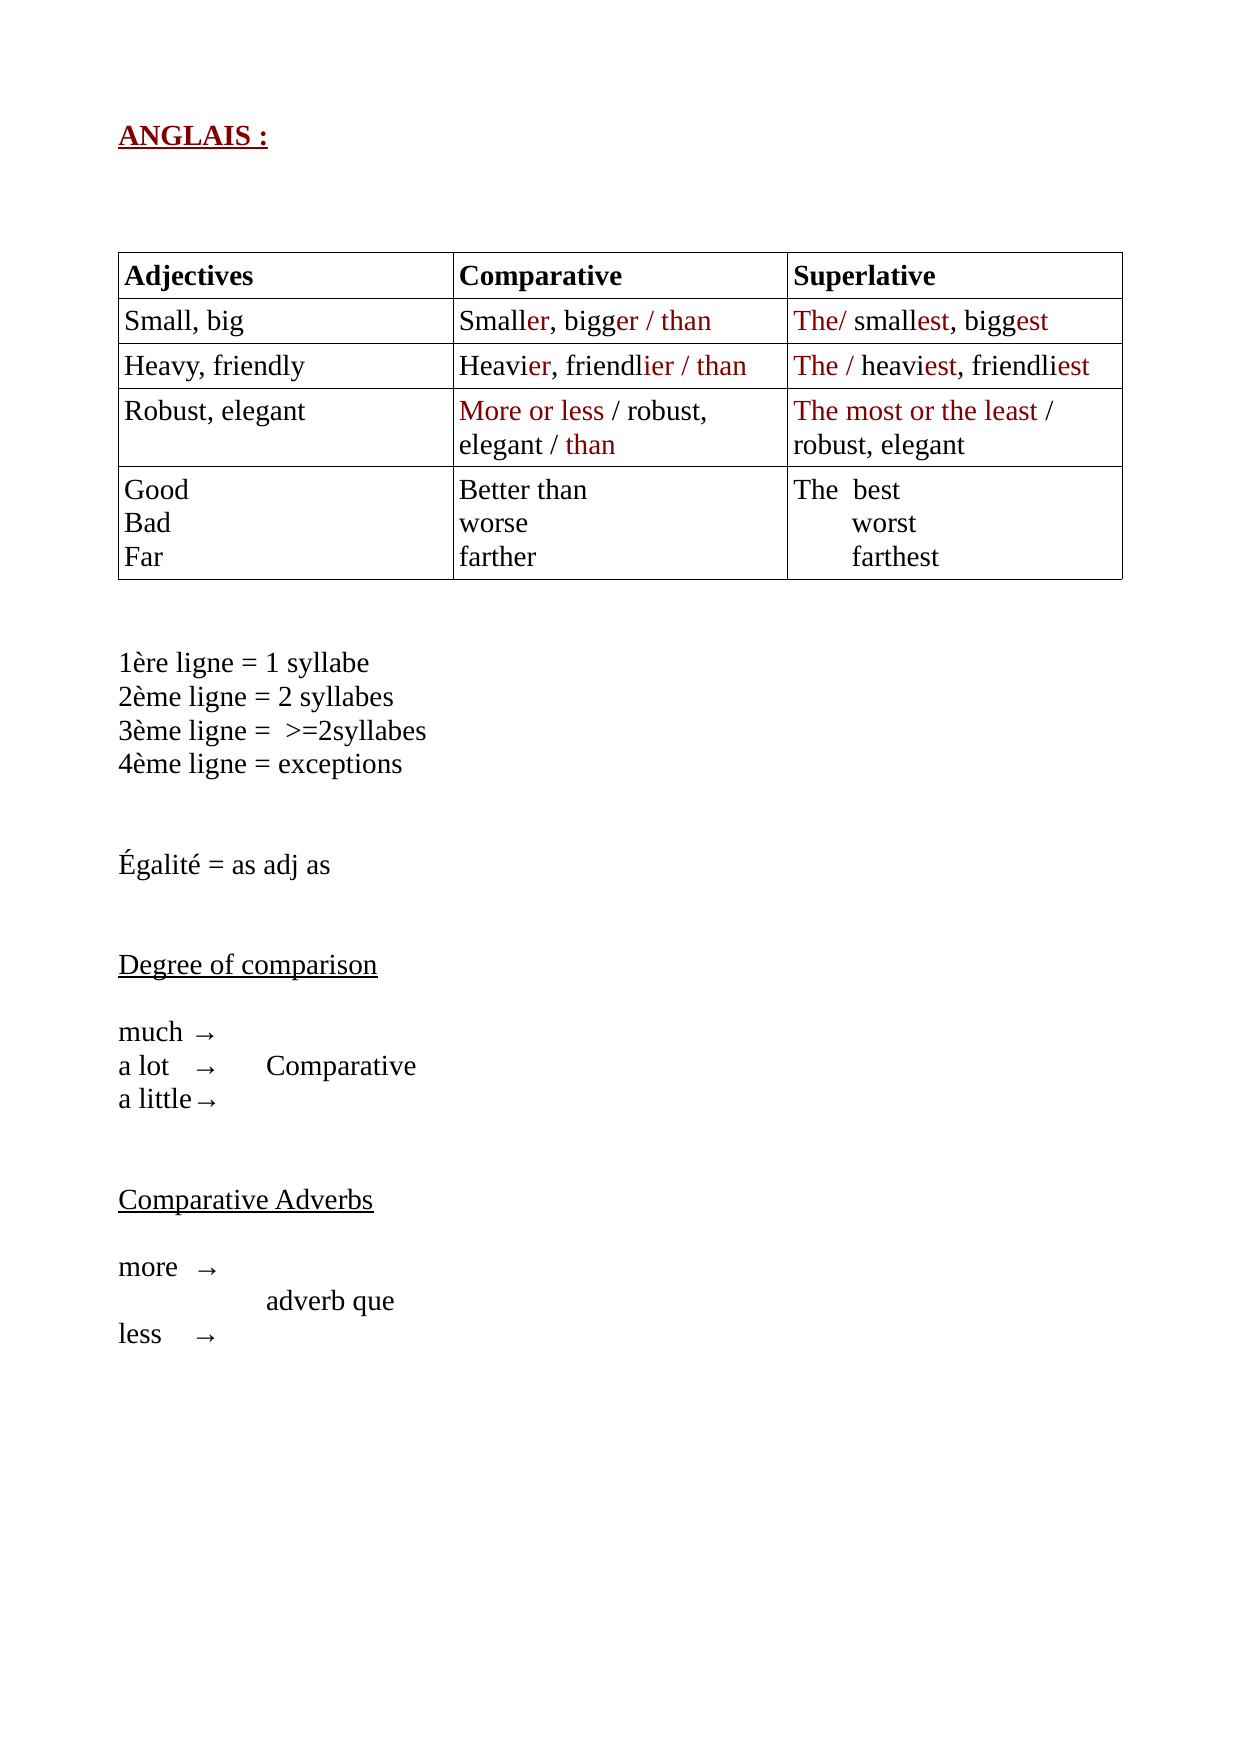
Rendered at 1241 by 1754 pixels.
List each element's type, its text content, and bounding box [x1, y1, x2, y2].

text less → [118, 1316, 1122, 1350]
text Égalité = as adj as [118, 847, 1122, 880]
table_header Adjectives [119, 253, 453, 297]
text 1ère ligne = 1 syllabe [118, 646, 1122, 679]
table_cell Robust, elegant [119, 389, 453, 466]
text more → [118, 1249, 1122, 1283]
text Degree of comparison [118, 947, 1122, 981]
text a lot → Comparative [118, 1048, 1122, 1082]
text a little→ [118, 1082, 1122, 1115]
text adverb que [118, 1283, 1122, 1316]
table_cell The/ smallest, biggest [788, 299, 1122, 342]
table_cell Smaller, bigger / than [454, 299, 787, 342]
table_header Superlative [788, 253, 1122, 297]
text Comparative Adverbs [118, 1182, 1122, 1216]
table_cell Heavier, friendlier / than [454, 344, 787, 388]
table_cell The best worst farthest [788, 467, 1122, 578]
table_cell More or less / robust, elegant / than [454, 389, 787, 466]
table_cell Better than worse farther [454, 467, 787, 578]
table_cell The / heaviest, friendliest [788, 344, 1122, 388]
text 3ème ligne = >=2syllabes [118, 713, 1122, 746]
table_cell Heavy, friendly [119, 344, 453, 388]
table_cell The most or the least / robust, elegant [788, 389, 1122, 466]
text 4ème ligne = exceptions [118, 746, 1122, 780]
table_header Comparative [454, 253, 787, 297]
table_cell Good Bad Far [119, 467, 453, 578]
text 2ème ligne = 2 syllabes [118, 679, 1122, 713]
table_cell Small, big [119, 299, 453, 342]
text much → [118, 1014, 1122, 1048]
text ANGLAIS : [118, 118, 1122, 152]
